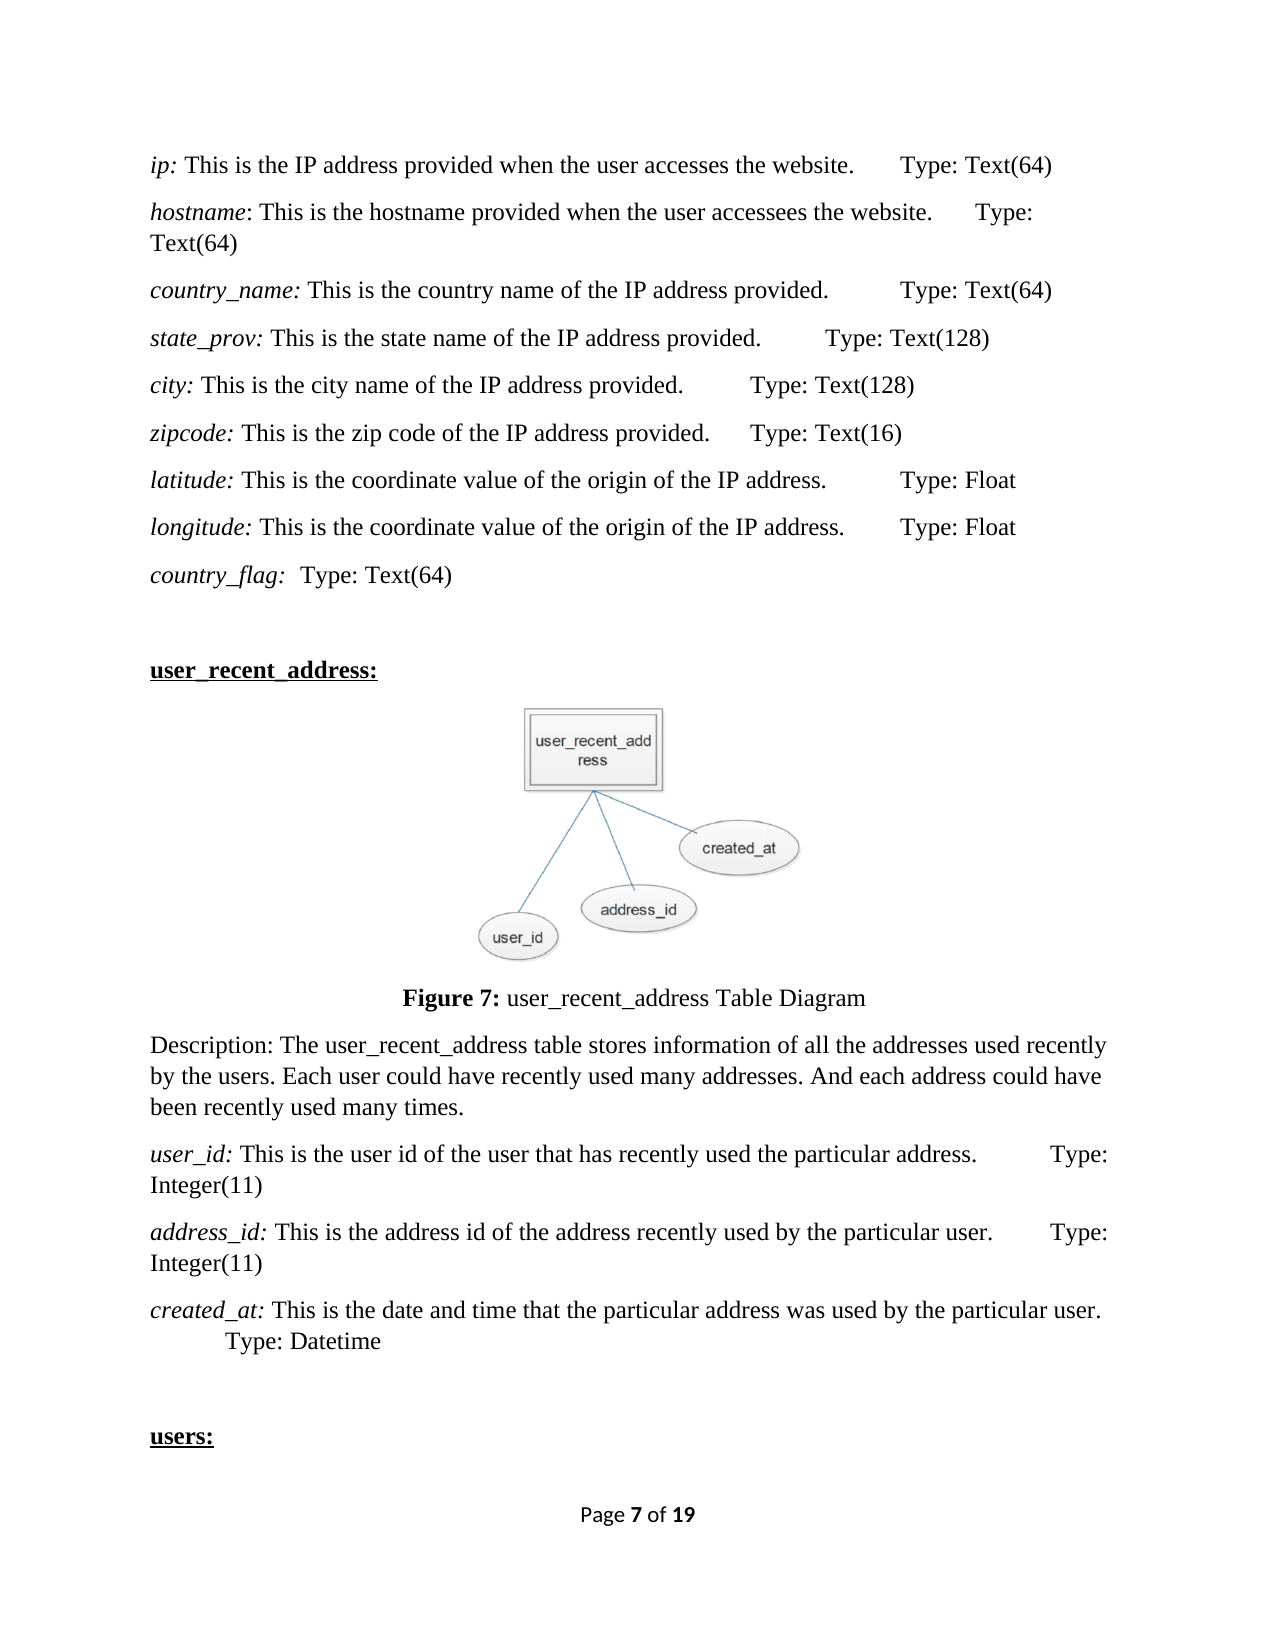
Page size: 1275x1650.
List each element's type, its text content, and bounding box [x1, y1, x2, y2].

text state_prov: This is the state name of the IP address provided. Type: Text(128) [150, 323, 1125, 352]
text address_id: This is the address id of the address recently used by the particular user. Type: Integer(11) [150, 1217, 1125, 1277]
text hostname: This is the hostname provided when the user accessees the website. Type: Text(64) [150, 197, 1125, 257]
text city: This is the city name of the IP address provided. Type: Text(128) [150, 370, 1125, 399]
text user_recent_address: [150, 655, 1125, 683]
text ip: This is the IP address provided when the user accesses the website. Type: Text(64) [150, 150, 1125, 179]
text country_name: This is the country name of the IP address provided. Type: Text(64) [150, 276, 1125, 304]
text longitude: This is the coordinate value of the origin of the IP address. Type: Float [150, 512, 1125, 541]
text country_flag: Type: Text(64) [150, 560, 1125, 589]
text Figure 7: user_recent_address Table Diagram [150, 983, 1125, 1012]
text users: [150, 1421, 1125, 1450]
text Description: The user_recent_address table stores information of all the addresses used recently by the users. Each user could have recently used many addresses. And each address could have been recently used many times. [150, 1031, 1125, 1121]
text user_id: This is the user id of the user that has recently used the particular address. Type: Integer(11) [150, 1139, 1125, 1199]
text zipcode: This is the zip code of the IP address provided. Type: Text(16) [150, 418, 1125, 446]
text created_at: This is the date and time that the particular address was used by the particular user. Type: Datetime [150, 1296, 1125, 1355]
text latitude: This is the coordinate value of the origin of the IP address. Type: Float [150, 465, 1125, 494]
